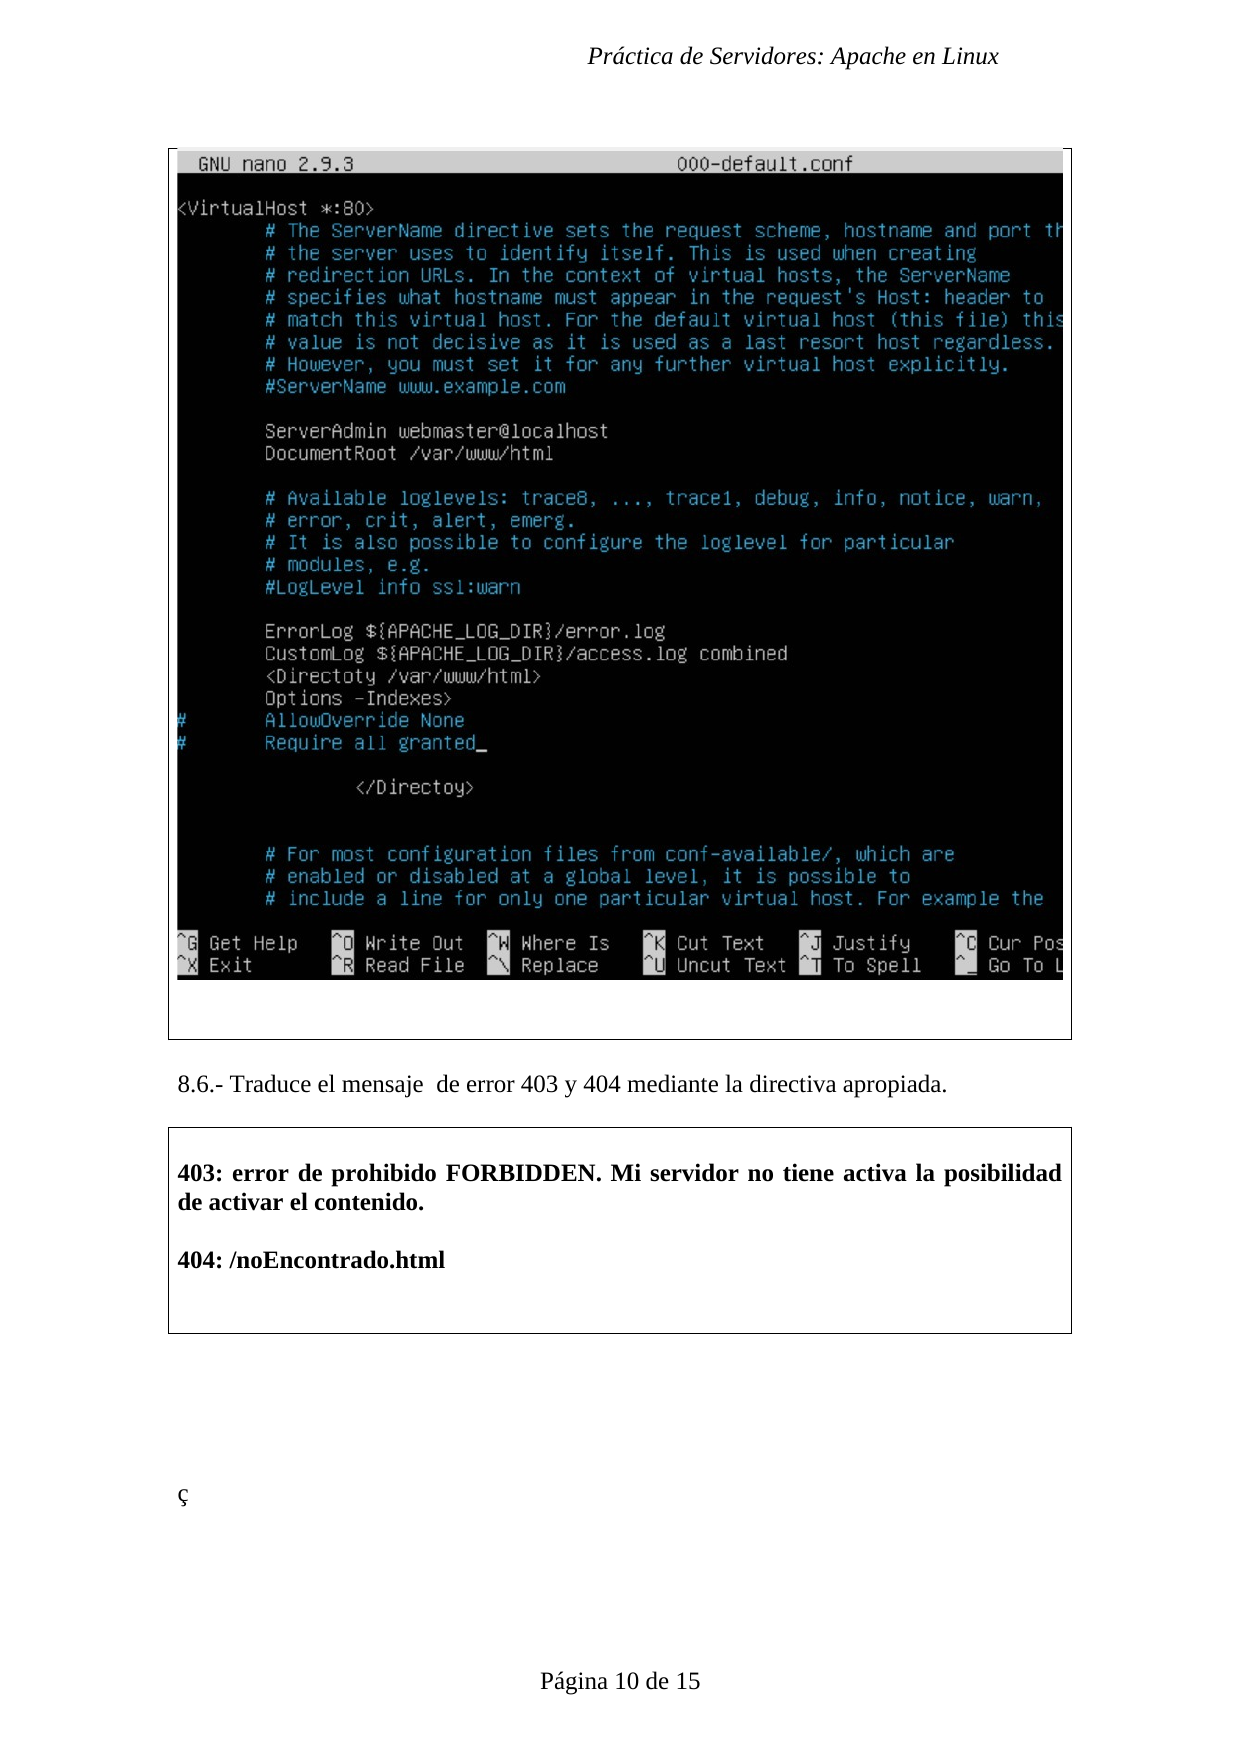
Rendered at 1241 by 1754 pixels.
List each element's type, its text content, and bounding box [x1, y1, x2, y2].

text ç [177, 1478, 1063, 1507]
text 404: /noEncontrado.html [177, 1245, 1063, 1273]
text 403: error de prohibido FORBIDDEN. Mi servidor no tiene activa la posibilidad de activar el contenido. [177, 1158, 1063, 1216]
text 8.6.- Traduce el mensaje de error 403 y 404 mediante la directiva apropiada. [177, 1069, 1063, 1098]
picture [177, 147, 1063, 980]
